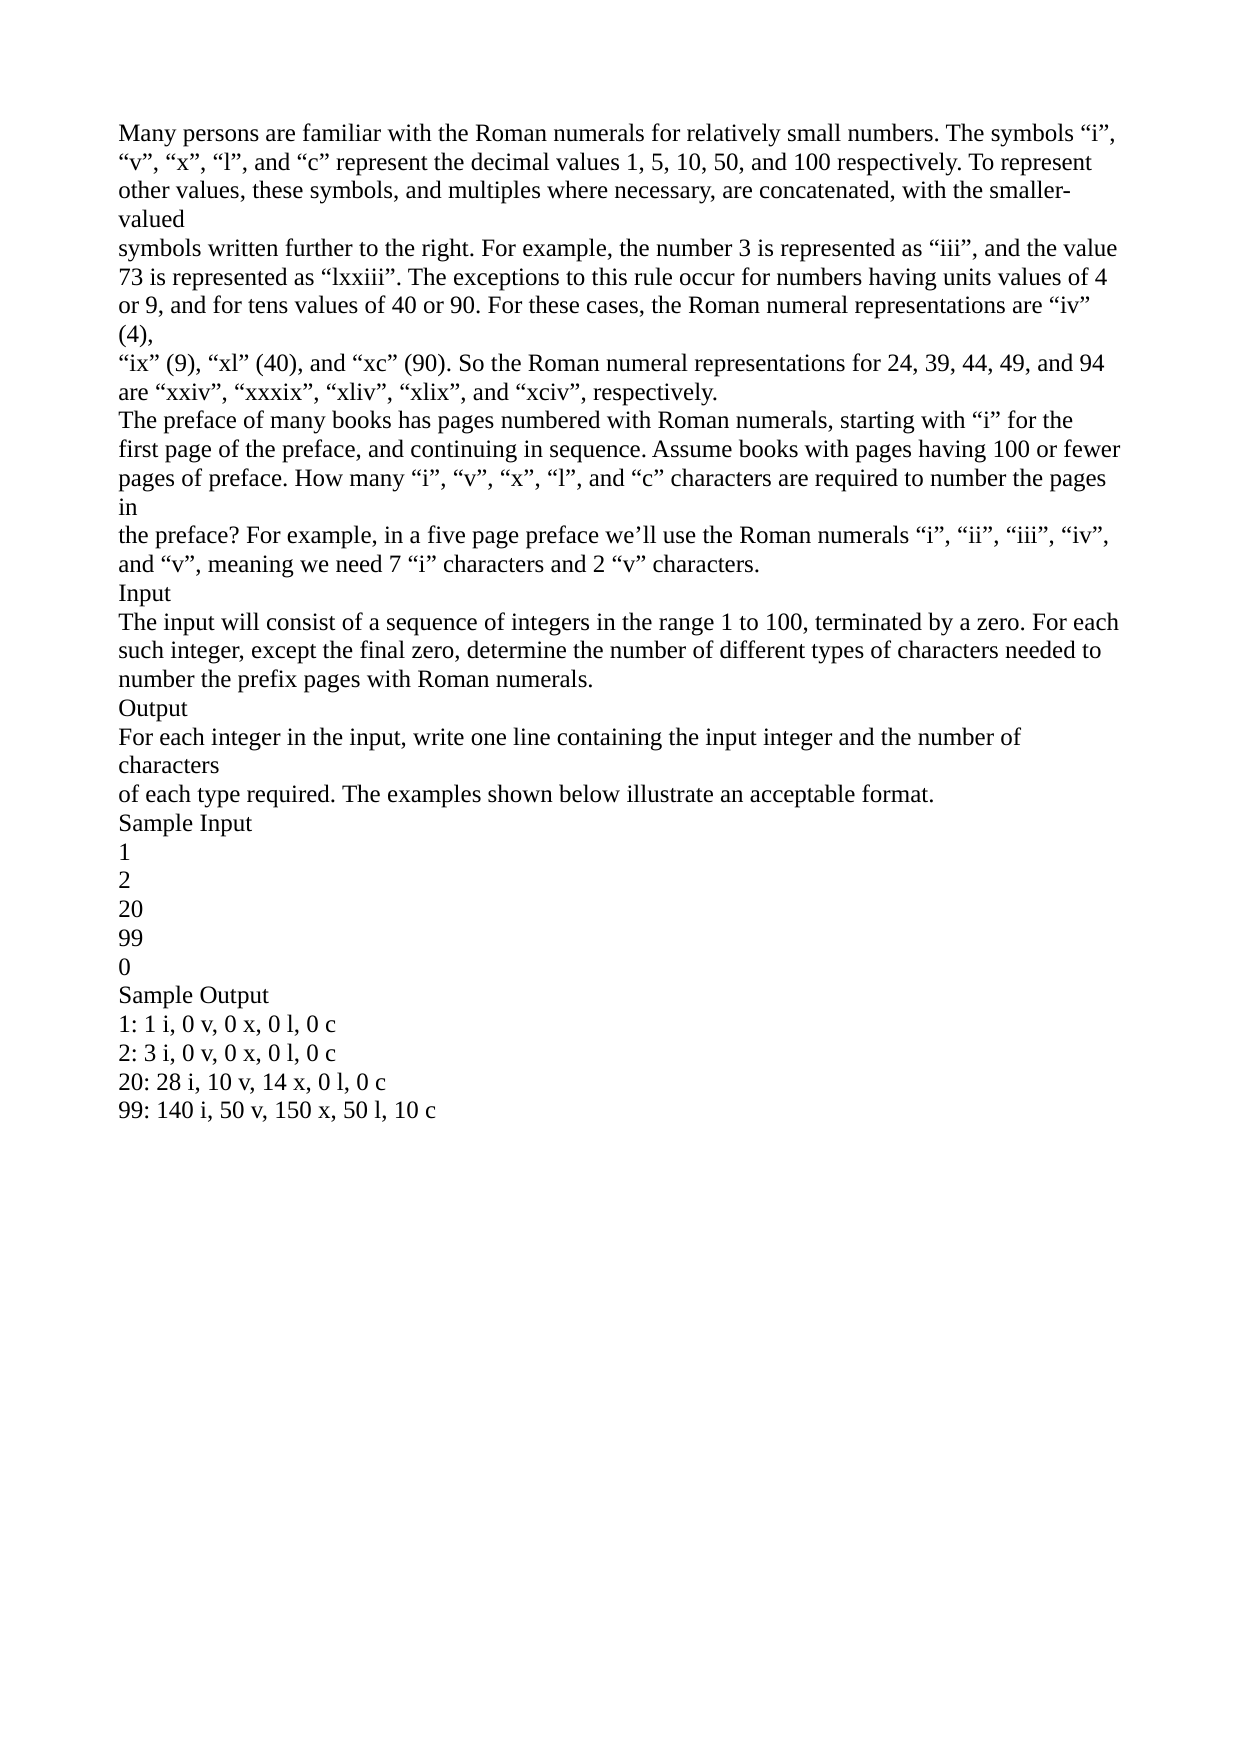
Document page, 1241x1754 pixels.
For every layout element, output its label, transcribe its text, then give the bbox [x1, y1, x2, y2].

text Sample Input [118, 808, 1122, 837]
text 20 [118, 894, 1122, 923]
text Many persons are familiar with the Roman numerals for relatively small numbers. The symbols “i”, [118, 118, 1122, 147]
text the preface? For example, in a five page preface we’ll use the Roman numerals “i”, “ii”, “iii”, “iv”, [118, 521, 1122, 549]
text symbols written further to the right. For example, the number 3 is represented as “iii”, and the value [118, 233, 1122, 262]
text The preface of many books has pages numbered with Roman numerals, starting with “i” for the [118, 406, 1122, 434]
text other values, these symbols, and multiples where necessary, are concatenated, with the smaller-valued [118, 176, 1122, 233]
text Sample Output [118, 981, 1122, 1009]
text 1 [118, 837, 1122, 866]
text 1: 1 i, 0 v, 0 x, 0 l, 0 c [118, 1009, 1122, 1038]
text Input [118, 578, 1122, 607]
text number the prefix pages with Roman numerals. [118, 664, 1122, 693]
text or 9, and for tens values of 40 or 90. For these cases, the Roman numeral representations are “iv” (4), [118, 291, 1122, 348]
text 20: 28 i, 10 v, 14 x, 0 l, 0 c [118, 1067, 1122, 1096]
text 99: 140 i, 50 v, 150 x, 50 l, 10 c [118, 1096, 1122, 1124]
text The input will consist of a sequence of integers in the range 1 to 100, terminated by a zero. For each [118, 607, 1122, 636]
text and “v”, meaning we need 7 “i” characters and 2 “v” characters. [118, 549, 1122, 578]
text 99 [118, 923, 1122, 952]
text “ix” (9), “xl” (40), and “xc” (90). So the Roman numeral representations for 24, 39, 44, 49, and 94 [118, 348, 1122, 377]
text 2 [118, 866, 1122, 894]
text 2: 3 i, 0 v, 0 x, 0 l, 0 c [118, 1038, 1122, 1067]
text 0 [118, 952, 1122, 981]
text pages of preface. How many “i”, “v”, “x”, “l”, and “c” characters are required to number the pages in [118, 463, 1122, 521]
text “v”, “x”, “l”, and “c” represent the decimal values 1, 5, 10, 50, and 100 respectively. To represent [118, 147, 1122, 176]
text such integer, except the final zero, determine the number of different types of characters needed to [118, 636, 1122, 664]
text are “xxiv”, “xxxix”, “xliv”, “xlix”, and “xciv”, respectively. [118, 377, 1122, 406]
text 73 is represented as “lxxiii”. The exceptions to this rule occur for numbers having units values of 4 [118, 262, 1122, 291]
text first page of the preface, and continuing in sequence. Assume books with pages having 100 or fewer [118, 434, 1122, 463]
text For each integer in the input, write one line containing the input integer and the number of characters [118, 722, 1122, 779]
text of each type required. The examples shown below illustrate an acceptable format. [118, 779, 1122, 808]
text Output [118, 693, 1122, 722]
